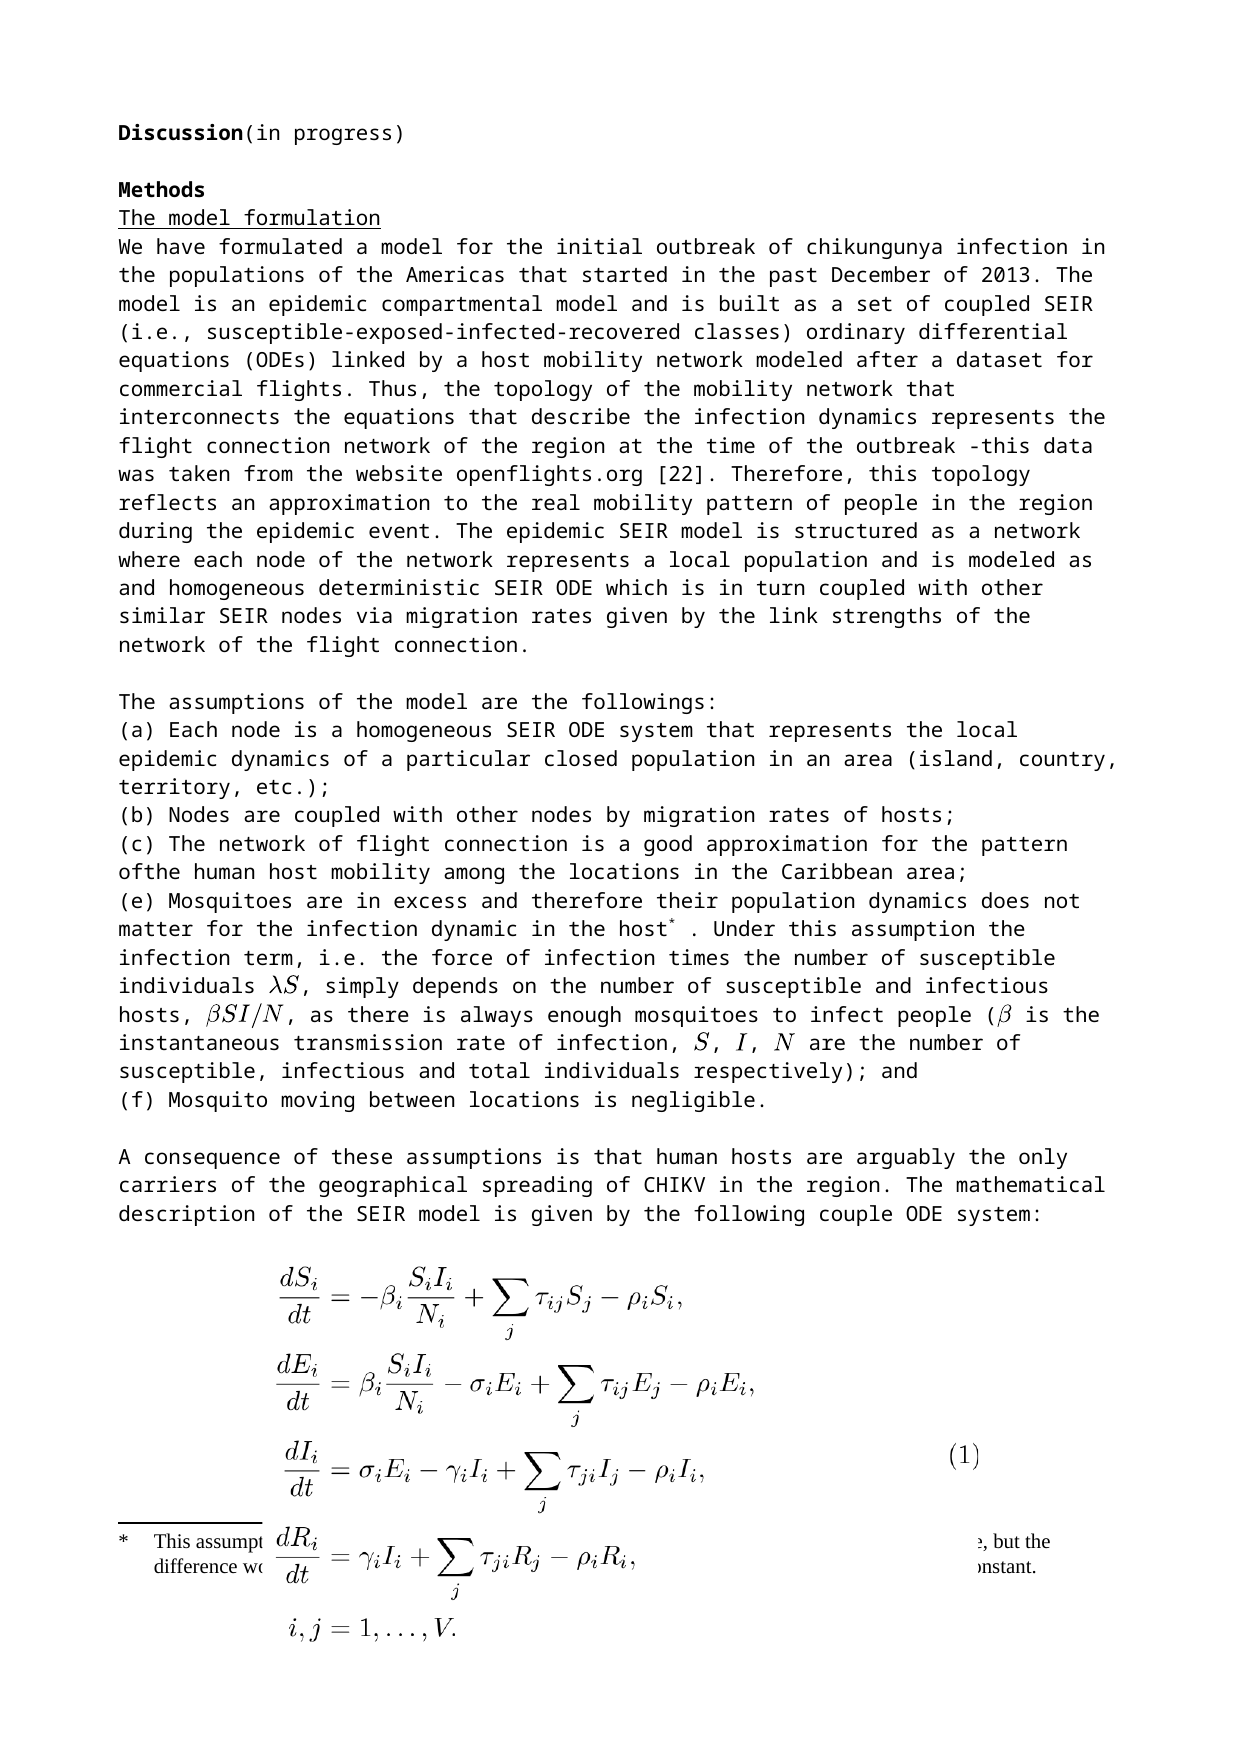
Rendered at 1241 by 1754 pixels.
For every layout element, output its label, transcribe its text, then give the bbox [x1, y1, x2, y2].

text (b) Nodes are coupled with other nodes by migration rates of hosts; [118, 801, 1122, 829]
text Discussion(in progress) [118, 118, 1122, 147]
text The assumptions of the model are the followings: [118, 687, 1122, 715]
text This assumption renders the vector-borne model into a host-to-host infection process in the practice, but the difference would be in the transmission rate β which integrates mosquito mediated infection as a constant. [118, 1529, 262, 1578]
text (c) The network of flight connection is a good approximation for the pattern ofthe human host mobility among the locations in the Caribbean area; [118, 829, 1122, 886]
picture [262, 1255, 979, 1647]
text The model formulation [118, 203, 1122, 232]
text (f) Mosquito moving between locations is negligible. [118, 1085, 1122, 1113]
text (a) Each node is a homogeneous SEIR ODE system that represents the local epidemic dynamics of a particular closed population in an area (island, country, territory, etc.); [118, 715, 1122, 801]
text A consequence of these assumptions is that human hosts are arguably the only carriers of the geographical spreading of CHIKV in the region. The mathematical description of the SEIR model is given by the following couple ODE system: [118, 1142, 1122, 1227]
text We have formulated a model for the initial outbreak of chikungunya infection in the populations of the Americas that started in the past December of 2013. The model is an epidemic compartmental model and is built as a set of coupled SEIR (i.e., susceptible-exposed-infected-recovered classes) ordinary differential equations (ODEs) linked by a host mobility network modeled after a dataset for [118, 232, 1122, 374]
text This assumption renders the vector-borne model into a host-to-host infection process in the practice, but the difference would be in the transmission rate β which integrates mosquito mediated infection as a constant. [979, 1529, 1122, 1578]
text Methods [118, 175, 1122, 203]
text commercial flights. Thus, the topology of the mobility network that interconnects the equations that describe the infection dynamics represents the flight connection network of the region at the time of the outbreak -this data was taken from the website openflights.org [22]. Therefore, this topology reflects an approximation to the real mobility pattern of people in the region during the epidemic event. The epidemic SEIR model is structured as a network where each node of the network represents a local population and is modeled as and homogeneous deterministic SEIR ODE which is in turn coupled with other similar SEIR nodes via migration rates given by the link strengths of the network of the flight connection. [118, 374, 1122, 658]
text matter for the infection dynamic in the host . Under this assumption the infection term, i.e. the force of infection times the number of susceptible individuals , simply depends on the number of susceptible and infectious hosts, , as there is always enough mosquitoes to infect people ( is the instantaneous transmission rate of infection, , , are the number of susceptible, infectious and total individuals respectively); and [118, 914, 1122, 1085]
text (e) Mosquitoes are in excess and therefore their population dynamics does not [118, 886, 1122, 914]
